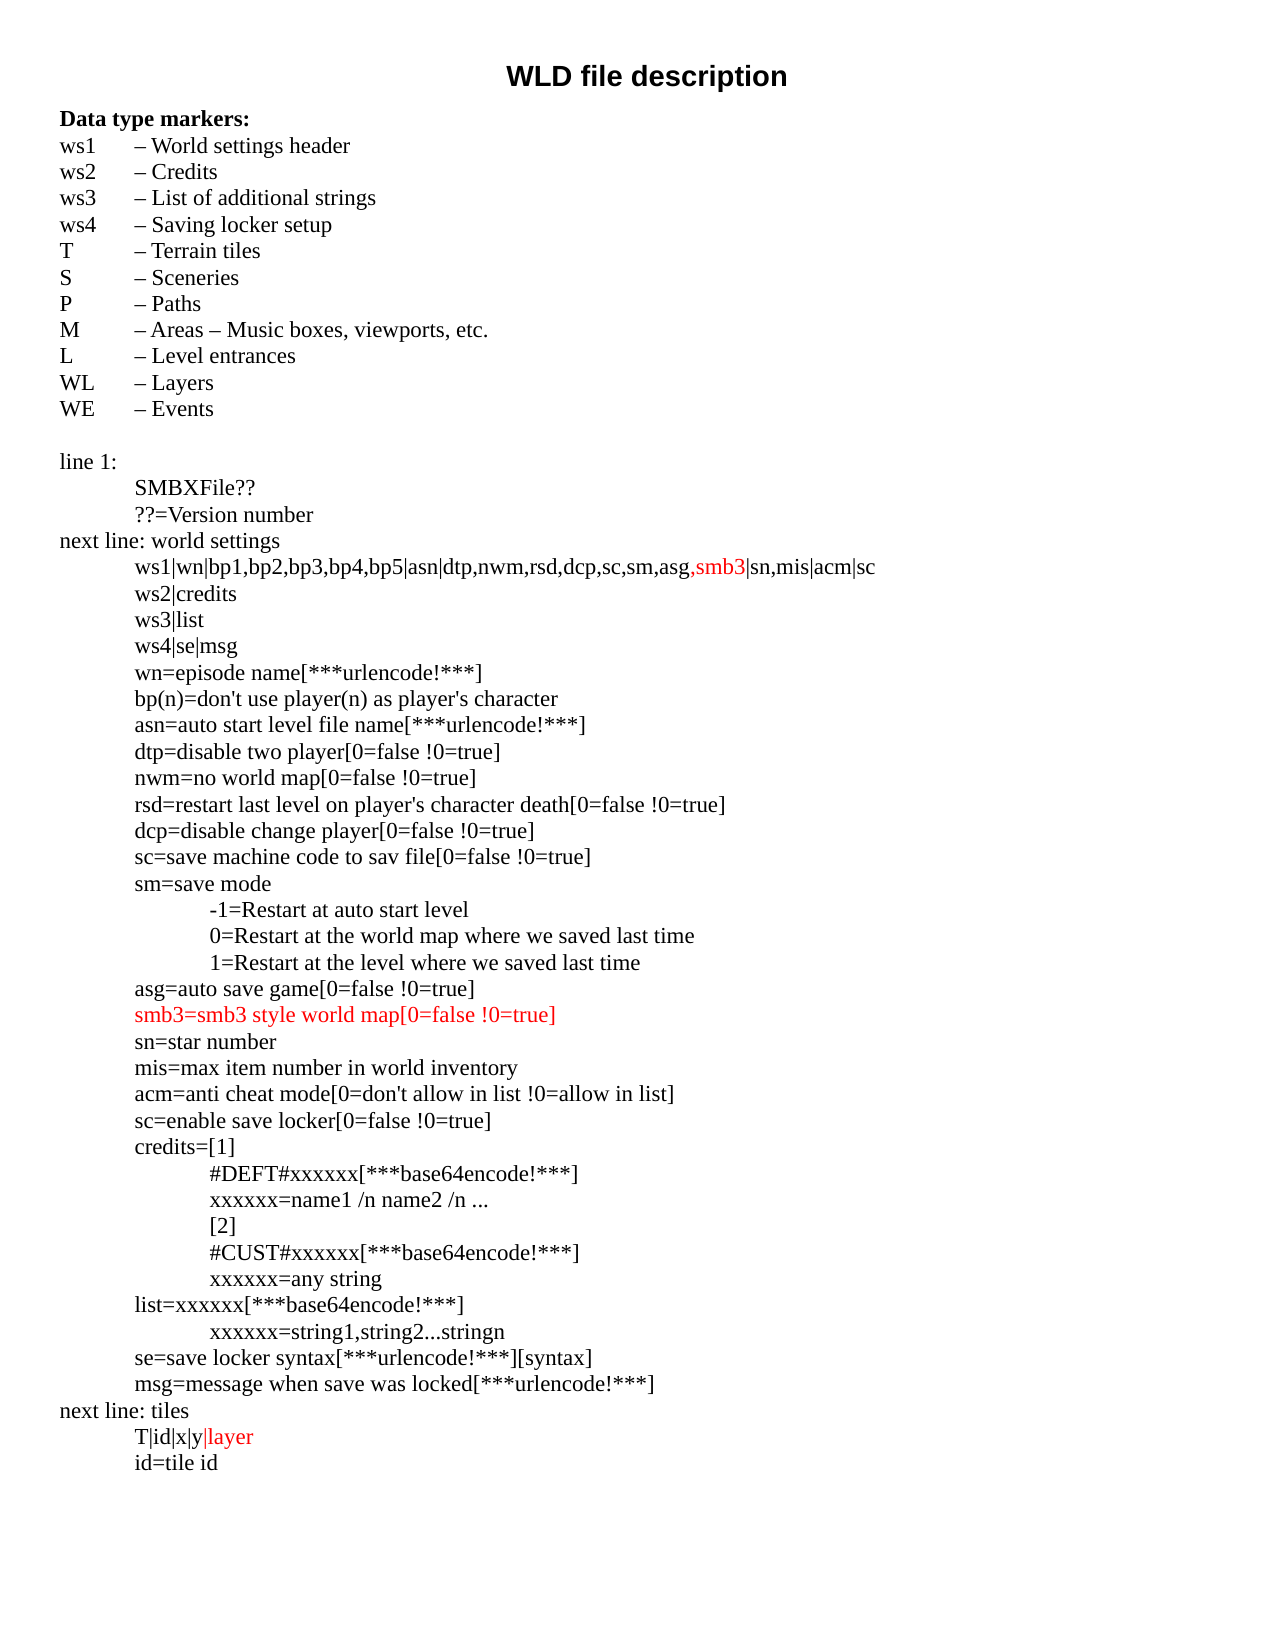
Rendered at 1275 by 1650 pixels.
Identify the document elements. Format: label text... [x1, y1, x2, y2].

text sc=enable save locker[0=false !0=true] [59, 1107, 1234, 1133]
text dtp=disable two player[0=false !0=true] [59, 738, 1234, 764]
text msg=message when save was locked[***urlencode!***] [59, 1370, 1234, 1397]
text sm=save mode [59, 870, 1234, 896]
text ws4|se|msg [59, 632, 1234, 659]
text T – Terrain tiles [59, 237, 1234, 263]
text 1=Restart at the level where we saved last time [59, 949, 1234, 975]
text se=save locker syntax[***urlencode!***][syntax] [59, 1344, 1234, 1370]
text dcp=disable change player[0=false !0=true] [59, 817, 1234, 843]
text acm=anti cheat mode[0=don't allow in list !0=allow in list] [59, 1081, 1234, 1107]
text sn=star number [59, 1028, 1234, 1054]
text xxxxxx=any string [59, 1265, 1234, 1291]
text M – Areas – Music boxes, viewports, etc. L – Level entrances WL – Layers WE – Events [59, 316, 1234, 422]
text asg=auto save game[0=false !0=true] [59, 975, 1234, 1001]
text S – Sceneries P – Paths [59, 263, 1234, 316]
text rsd=restart last level on player's character death[0=false !0=true] [59, 791, 1234, 817]
text list=xxxxxx[***base64encode!***] [59, 1291, 1234, 1318]
text sc=save machine code to sav file[0=false !0=true] [59, 843, 1234, 870]
text #DEFT#xxxxxx[***base64encode!***] [59, 1159, 1234, 1186]
text Data type markers: [59, 105, 1234, 132]
text wn=episode name[***urlencode!***] [59, 659, 1234, 685]
text bp(n)=don't use player(n) as player's character [59, 685, 1234, 712]
text nwm=no world map[0=false !0=true] [59, 764, 1234, 791]
text T|id|x|y|layer [59, 1423, 1234, 1449]
text next line: tiles [59, 1397, 1234, 1423]
text ws3|list [59, 606, 1234, 632]
text ws1|wn|bp1,bp2,bp3,bp4,bp5|asn|dtp,nwm,rsd,dcp,sc,sm,asg,smb3|sn,mis|acm|sc [59, 553, 1234, 580]
text ws2|credits [59, 580, 1234, 606]
text id=tile id [59, 1449, 1234, 1476]
text smb3=smb3 style world map[0=false !0=true] [59, 1001, 1234, 1028]
text xxxxxx=name1 /n name2 /n ... [59, 1186, 1234, 1212]
text asn=auto start level file name[***urlencode!***] [59, 712, 1234, 738]
subtitle WLD file description [59, 59, 1234, 93]
text credits=[1] [59, 1133, 1234, 1159]
text SMBXFile?? [59, 474, 1234, 501]
text ??=Version number [59, 501, 1234, 527]
text #CUST#xxxxxx[***base64encode!***] [59, 1239, 1234, 1265]
text ws2 – Credits ws3 – List of additional strings ws4 – Saving locker setup [59, 158, 1234, 237]
text mis=max item number in world inventory [59, 1054, 1234, 1081]
text [2] [59, 1212, 1234, 1239]
text 0=Restart at the world map where we saved last time [59, 922, 1234, 949]
text ws1 – World settings header [59, 132, 1234, 158]
text next line: world settings [59, 527, 1234, 553]
text xxxxxx=string1,string2...stringn [59, 1318, 1234, 1344]
text -1=Restart at auto start level [59, 896, 1234, 922]
text line 1: [59, 448, 1234, 474]
